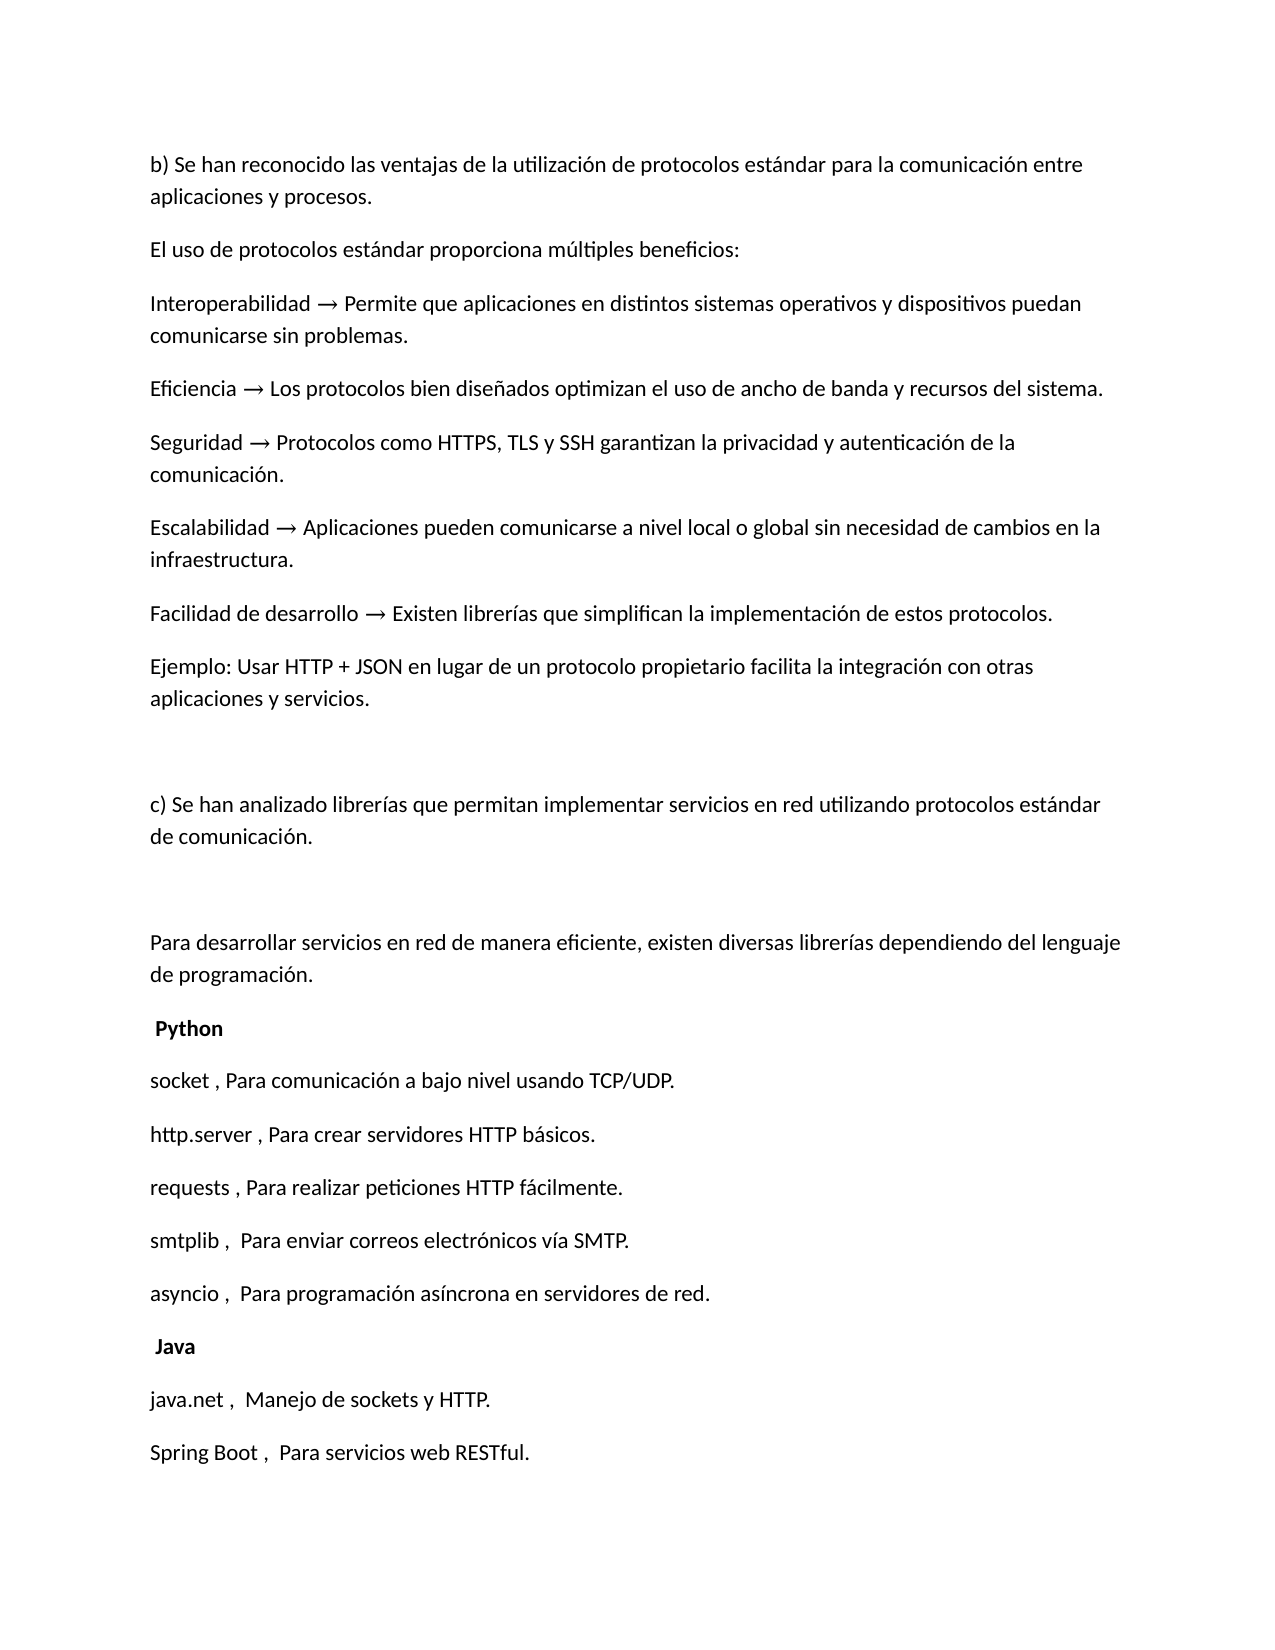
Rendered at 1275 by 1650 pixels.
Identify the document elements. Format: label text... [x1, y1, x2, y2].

text java.net , Manejo de sockets y HTTP. [150, 1385, 1125, 1413]
text asyncio , Para programación asíncrona en servidores de red. [150, 1279, 1125, 1307]
text socket , Para comunicación a bajo nivel usando TCP/UDP. [150, 1067, 1125, 1095]
text c) Se han analizado librerías que permitan implementar servicios en red utilizando protocolos estándar de comunicación. [150, 790, 1125, 850]
text b) Se han reconocido las ventajas de la utilización de protocolos estándar para la comunicación entre aplicaciones y procesos. [150, 150, 1125, 210]
text Para desarrollar servicios en red de manera eficiente, existen diversas librerías dependiendo del lenguaje de programación. [150, 928, 1125, 989]
text Spring Boot , Para servicios web RESTful. [150, 1438, 1125, 1466]
text El uso de protocolos estándar proporciona múltiples beneficios: [150, 235, 1125, 263]
text Python [150, 1014, 1125, 1042]
text Eficiencia → Los protocolos bien diseñados optimizan el uso de ancho de banda y recursos del sistema. [150, 374, 1125, 402]
text Ejemplo: Usar HTTP + JSON en lugar de un protocolo propietario facilita la integración con otras aplicaciones y servicios. [150, 652, 1125, 712]
text Interoperabilidad → Permite que aplicaciones en distintos sistemas operativos y dispositivos puedan comunicarse sin problemas. [150, 288, 1125, 349]
text http.server , Para crear servidores HTTP básicos. [150, 1120, 1125, 1148]
text smtplib , Para enviar correos electrónicos vía SMTP. [150, 1226, 1125, 1254]
text Seguridad → Protocolos como HTTPS, TLS y SSH garantizan la privacidad y autenticación de la comunicación. [150, 427, 1125, 488]
text Escalabilidad → Aplicaciones pueden comunicarse a nivel local o global sin necesidad de cambios en la infraestructura. [150, 513, 1125, 573]
text requests , Para realizar peticiones HTTP fácilmente. [150, 1173, 1125, 1201]
text Facilidad de desarrollo → Existen librerías que simplifican la implementación de estos protocolos. [150, 598, 1125, 627]
text Java [150, 1332, 1125, 1360]
